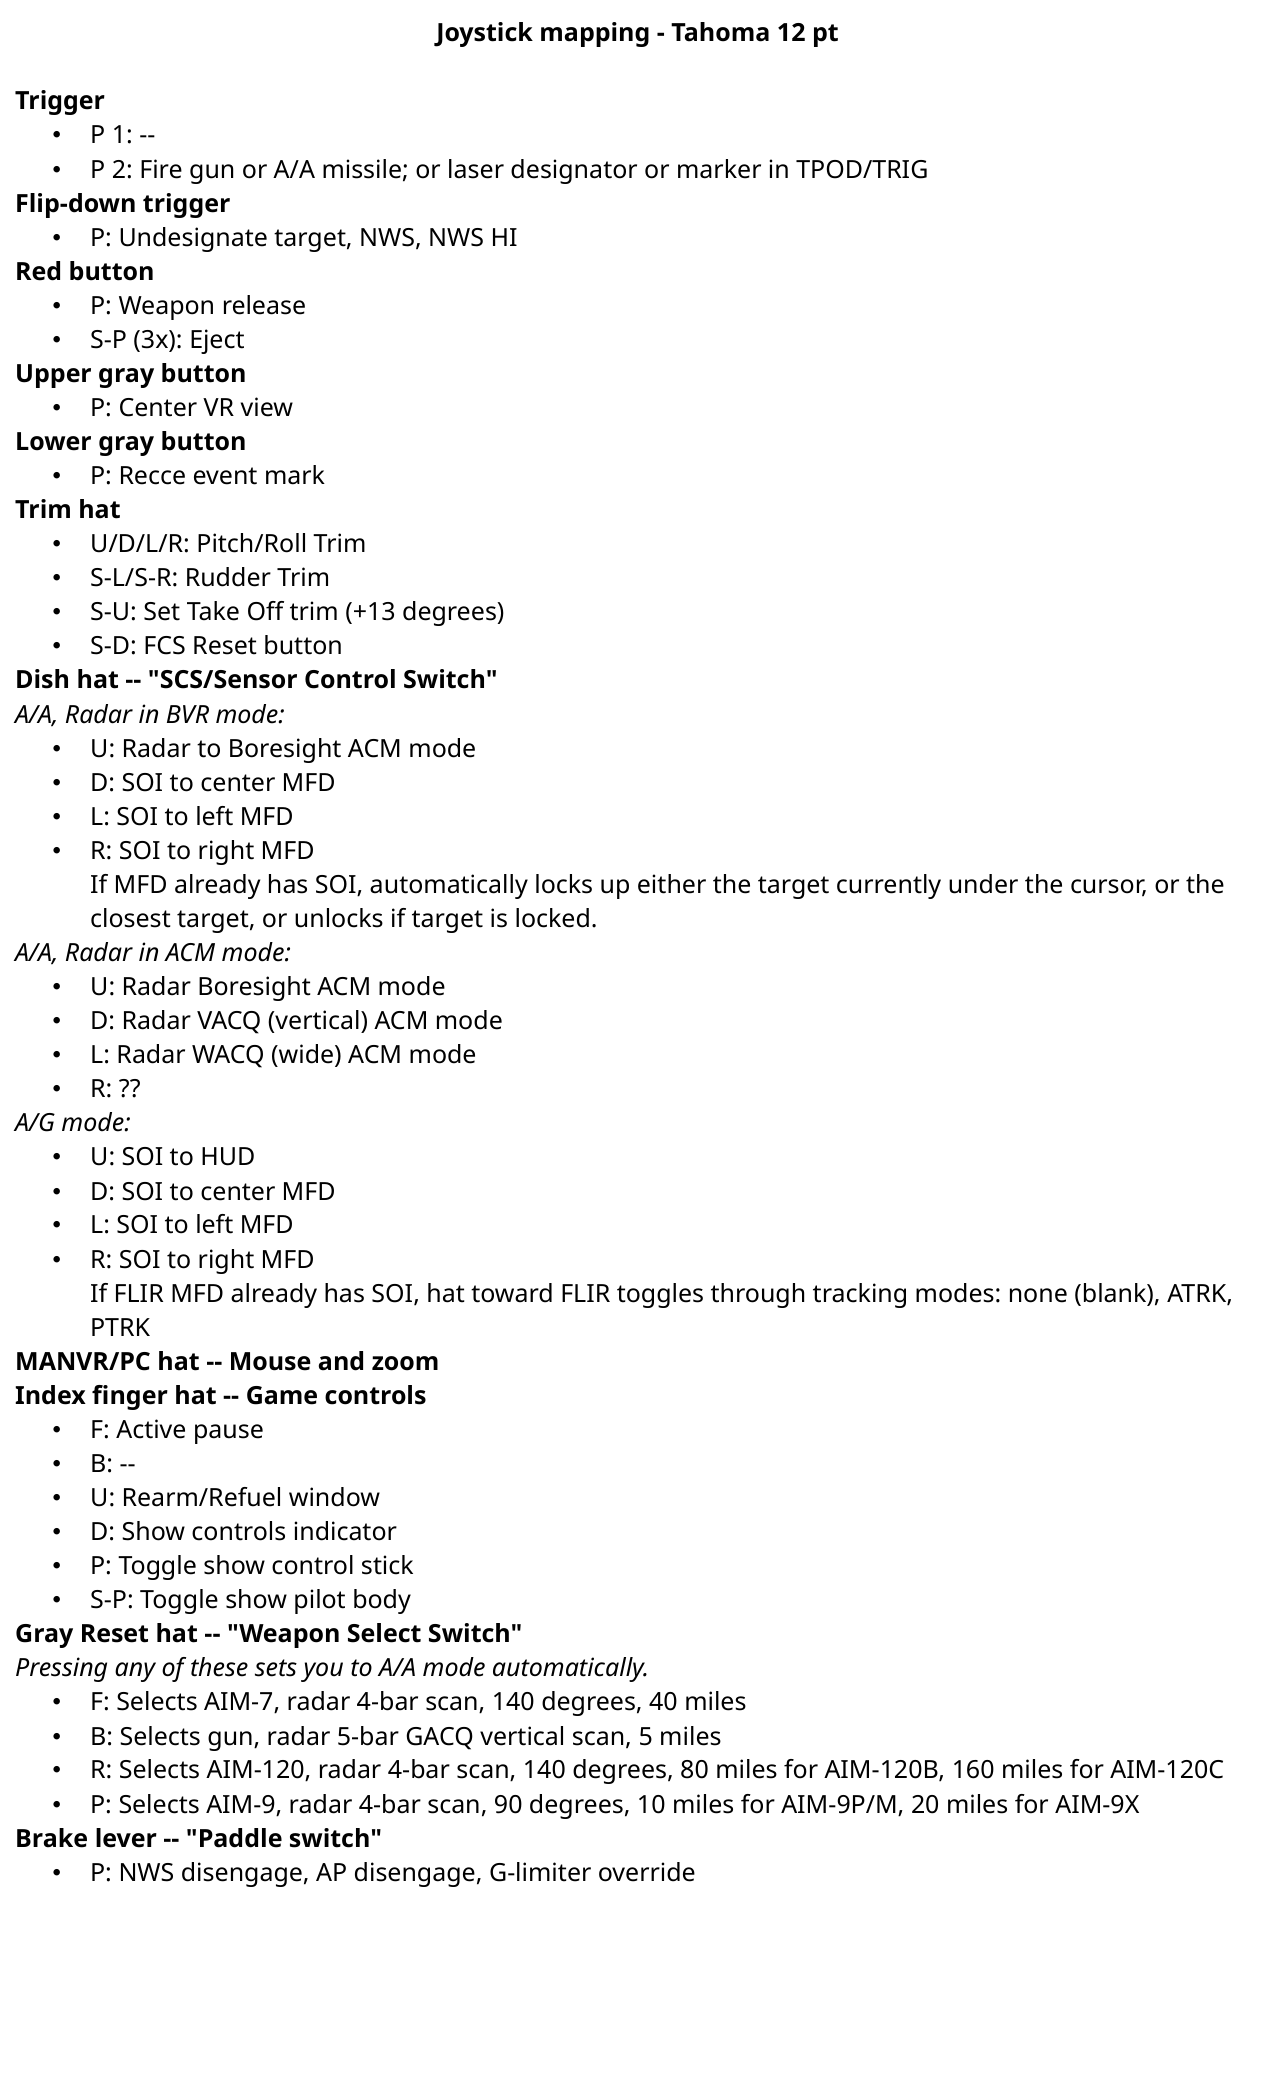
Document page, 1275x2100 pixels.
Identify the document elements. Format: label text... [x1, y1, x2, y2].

list S-U: Set Take Off trim (+13 degrees) [52, 594, 1260, 628]
text Dish hat -- "SCS/Sensor Control Switch" [15, 662, 1260, 696]
text A/A, Radar in BVR mode: [15, 696, 1260, 730]
text Pressing any of these sets you to A/A mode automatically. [15, 1650, 1260, 1684]
list P 2: Fire gun or A/A missile; or laser designator or marker in TPOD/TRIG [52, 151, 1260, 185]
list U: Radar to Boresight ACM mode [52, 730, 1260, 764]
list P 1: -- [52, 117, 1260, 151]
list L: SOI to left MFD [52, 1207, 1260, 1241]
list P: Weapon release [52, 287, 1260, 322]
list P: Selects AIM-9, radar 4-bar scan, 90 degrees, 10 miles for AIM-9P/M, 20 miles for AIM-9X [52, 1786, 1260, 1820]
list R: SOI to right MFD [52, 1241, 1260, 1275]
list If MFD already has SOI, automatically locks up either the target currently under the cursor, or the closest target, or unlocks if target is locked. [52, 867, 1260, 935]
text Red button [15, 253, 1260, 287]
list U: SOI to HUD [52, 1139, 1260, 1173]
list P: Center VR view [52, 390, 1260, 424]
list D: Radar VACQ (vertical) ACM mode [52, 1003, 1260, 1037]
text MANVR/PC hat -- Mouse and zoom [15, 1343, 1260, 1377]
list S-L/S-R: Rudder Trim [52, 560, 1260, 594]
list P: Undesignate target, NWS, NWS HI [52, 219, 1260, 253]
text A/G mode: [15, 1105, 1260, 1139]
list R: Selects AIM-120, radar 4-bar scan, 140 degrees, 80 miles for AIM-120B, 160 miles for AIM-120C [52, 1752, 1260, 1786]
list F: Selects AIM-7, radar 4-bar scan, 140 degrees, 40 miles [52, 1684, 1260, 1718]
list D: SOI to center MFD [52, 764, 1260, 798]
list P: Toggle show control stick [52, 1548, 1260, 1582]
list P: NWS disengage, AP disengage, G-limiter override [52, 1854, 1260, 1888]
text A/A, Radar in ACM mode: [15, 935, 1260, 969]
list L: Radar WACQ (wide) ACM mode [52, 1037, 1260, 1071]
text Gray Reset hat -- "Weapon Select Switch" [15, 1616, 1260, 1650]
list S-D: FCS Reset button [52, 628, 1260, 662]
list D: SOI to center MFD [52, 1173, 1260, 1207]
list F: Active pause [52, 1412, 1260, 1446]
list U: Radar Boresight ACM mode [52, 969, 1260, 1003]
list If FLIR MFD already has SOI, hat toward FLIR toggles through tracking modes: none (blank), ATRK, PTRK [52, 1275, 1260, 1343]
list S-P (3x): Eject [52, 322, 1260, 356]
text Upper gray button [15, 356, 1260, 390]
list U/D/L/R: Pitch/Roll Trim [52, 526, 1260, 560]
list L: SOI to left MFD [52, 798, 1260, 832]
list R: SOI to right MFD [52, 832, 1260, 867]
text Trigger [15, 83, 1260, 117]
list U: Rearm/Refuel window [52, 1480, 1260, 1514]
list R: ?? [52, 1071, 1260, 1105]
list P: Recce event mark [52, 458, 1260, 492]
text Brake lever -- "Paddle switch" [15, 1820, 1260, 1854]
list D: Show controls indicator [52, 1514, 1260, 1548]
text Lower gray button [15, 424, 1260, 458]
text Index finger hat -- Game controls [15, 1377, 1260, 1412]
list B: Selects gun, radar 5-bar GACQ vertical scan, 5 miles [52, 1718, 1260, 1752]
text Flip-down trigger [15, 185, 1260, 219]
list B: -- [52, 1446, 1260, 1480]
text Trim hat [15, 492, 1260, 526]
list S-P: Toggle show pilot body [52, 1582, 1260, 1616]
text Joystick mapping - Tahoma 12 pt [15, 15, 1260, 49]
